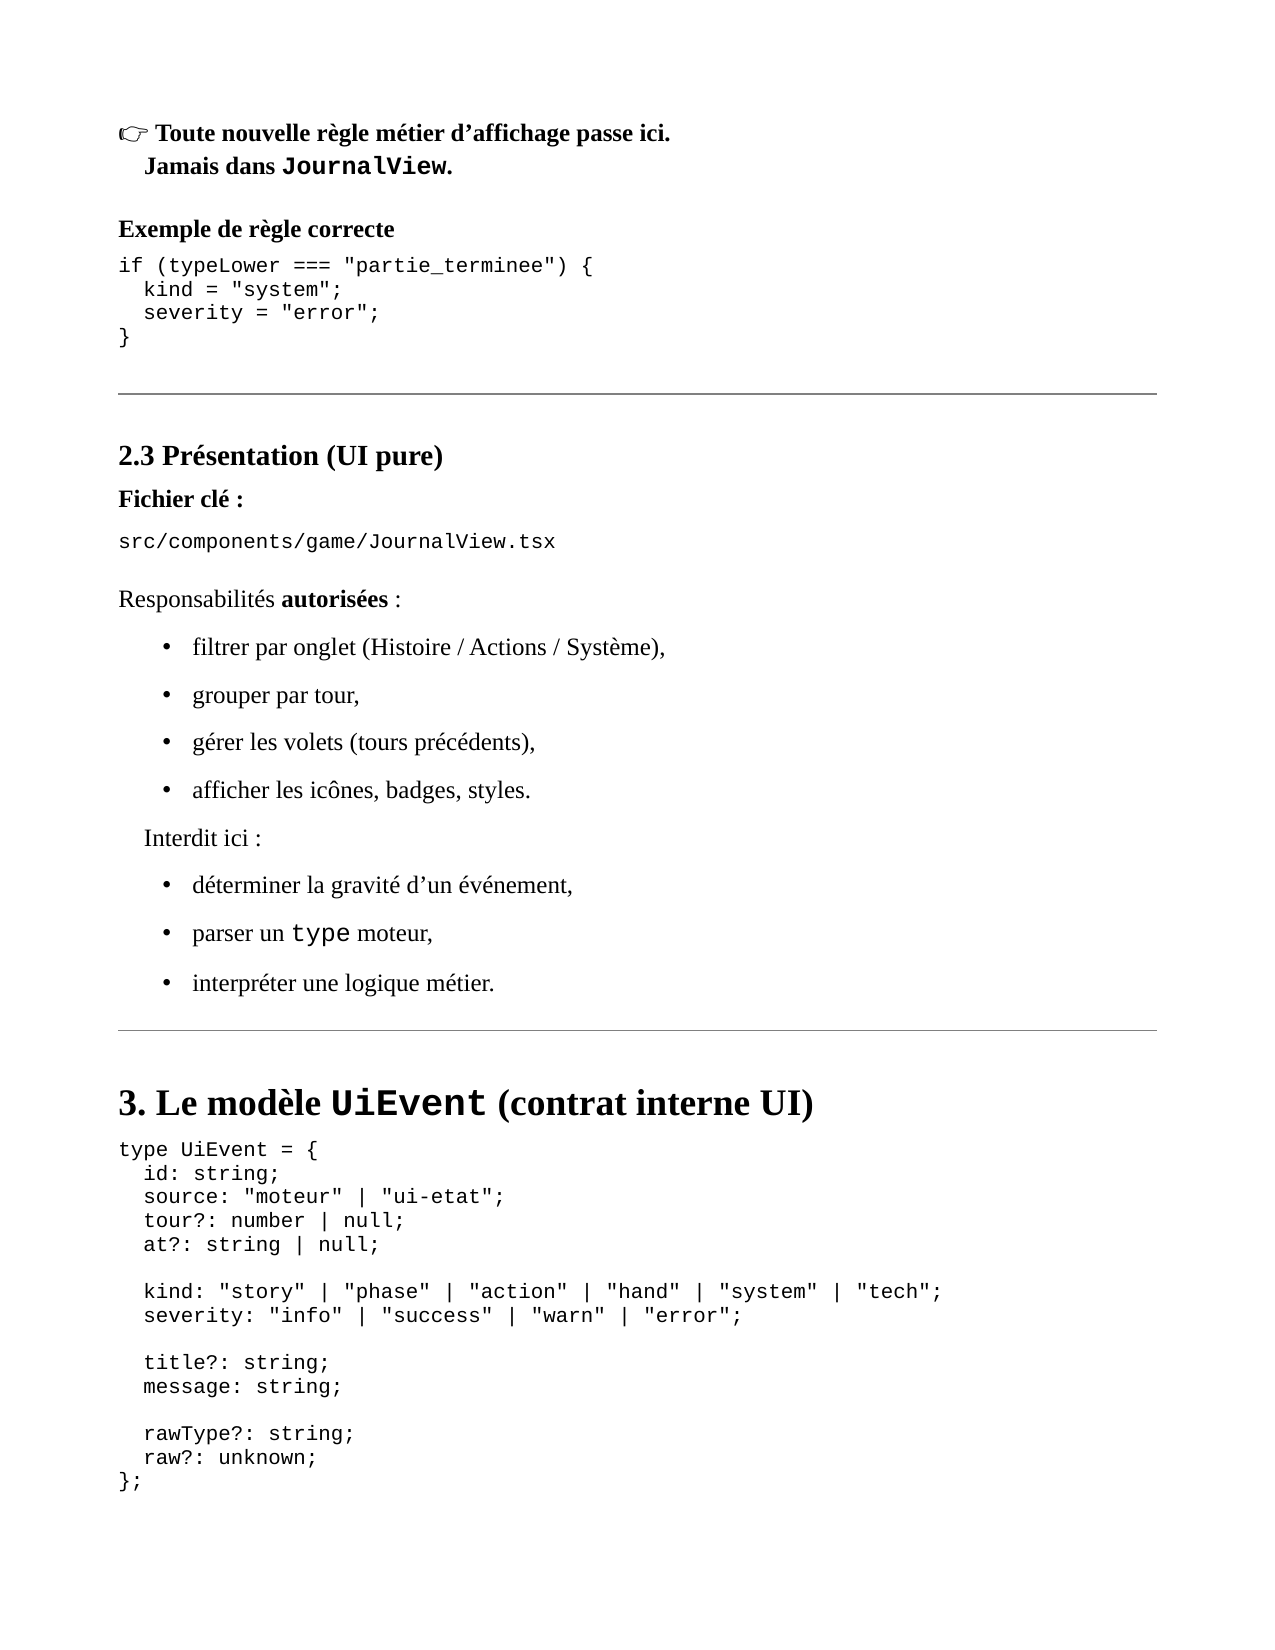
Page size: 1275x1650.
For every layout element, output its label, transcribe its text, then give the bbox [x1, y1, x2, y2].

text Responsabilités autorisées : [118, 584, 1157, 613]
list afficher les icônes, badges, styles. [162, 775, 1157, 804]
text } [118, 326, 1157, 349]
list grouper par tour, [162, 680, 1157, 708]
text Fichier clé : [118, 484, 1157, 513]
text type UiEvent = { [118, 1139, 1157, 1163]
text tour?: number | null; [118, 1210, 1157, 1234]
text severity = "error"; [118, 302, 1157, 326]
text kind: "story" | "phase" | "action" | "hand" | "system" | "tech"; [118, 1281, 1157, 1305]
subtitle 3. Le modèle UiEvent (contrat interne UI) [118, 1081, 1157, 1127]
text if (typeLower === "partie_terminee") { [118, 255, 1157, 278]
text severity: "info" | "success" | "warn" | "error"; [118, 1305, 1157, 1328]
text src/components/game/JournalView.tsx [118, 531, 1157, 555]
list interpréter une logique métier. [162, 968, 1157, 997]
list déterminer la gravité d’un événement, [162, 870, 1157, 899]
subtitle Exemple de règle correcte [118, 214, 1157, 242]
text }; [118, 1470, 1157, 1494]
text rawType?: string; [118, 1423, 1157, 1447]
text 👉 Toute nouvelle règle métier d’affichage passe ici. ❌ Jamais dans JournalView. [118, 118, 1157, 182]
list parser un type moteur, [162, 918, 1157, 949]
text at?: string | null; [118, 1234, 1157, 1257]
text kind = "system"; [118, 278, 1157, 302]
text ❌ Interdit ici : [118, 823, 1157, 851]
text raw?: unknown; [118, 1447, 1157, 1470]
text message: string; [118, 1376, 1157, 1399]
text title?: string; [118, 1352, 1157, 1376]
list gérer les volets (tours précédents), [162, 727, 1157, 756]
text id: string; [118, 1163, 1157, 1187]
text source: "moteur" | "ui-etat"; [118, 1187, 1157, 1210]
list filtrer par onglet (Histoire / Actions / Système), [162, 632, 1157, 661]
subtitle 2.3 Présentation (UI pure) [118, 438, 1157, 471]
